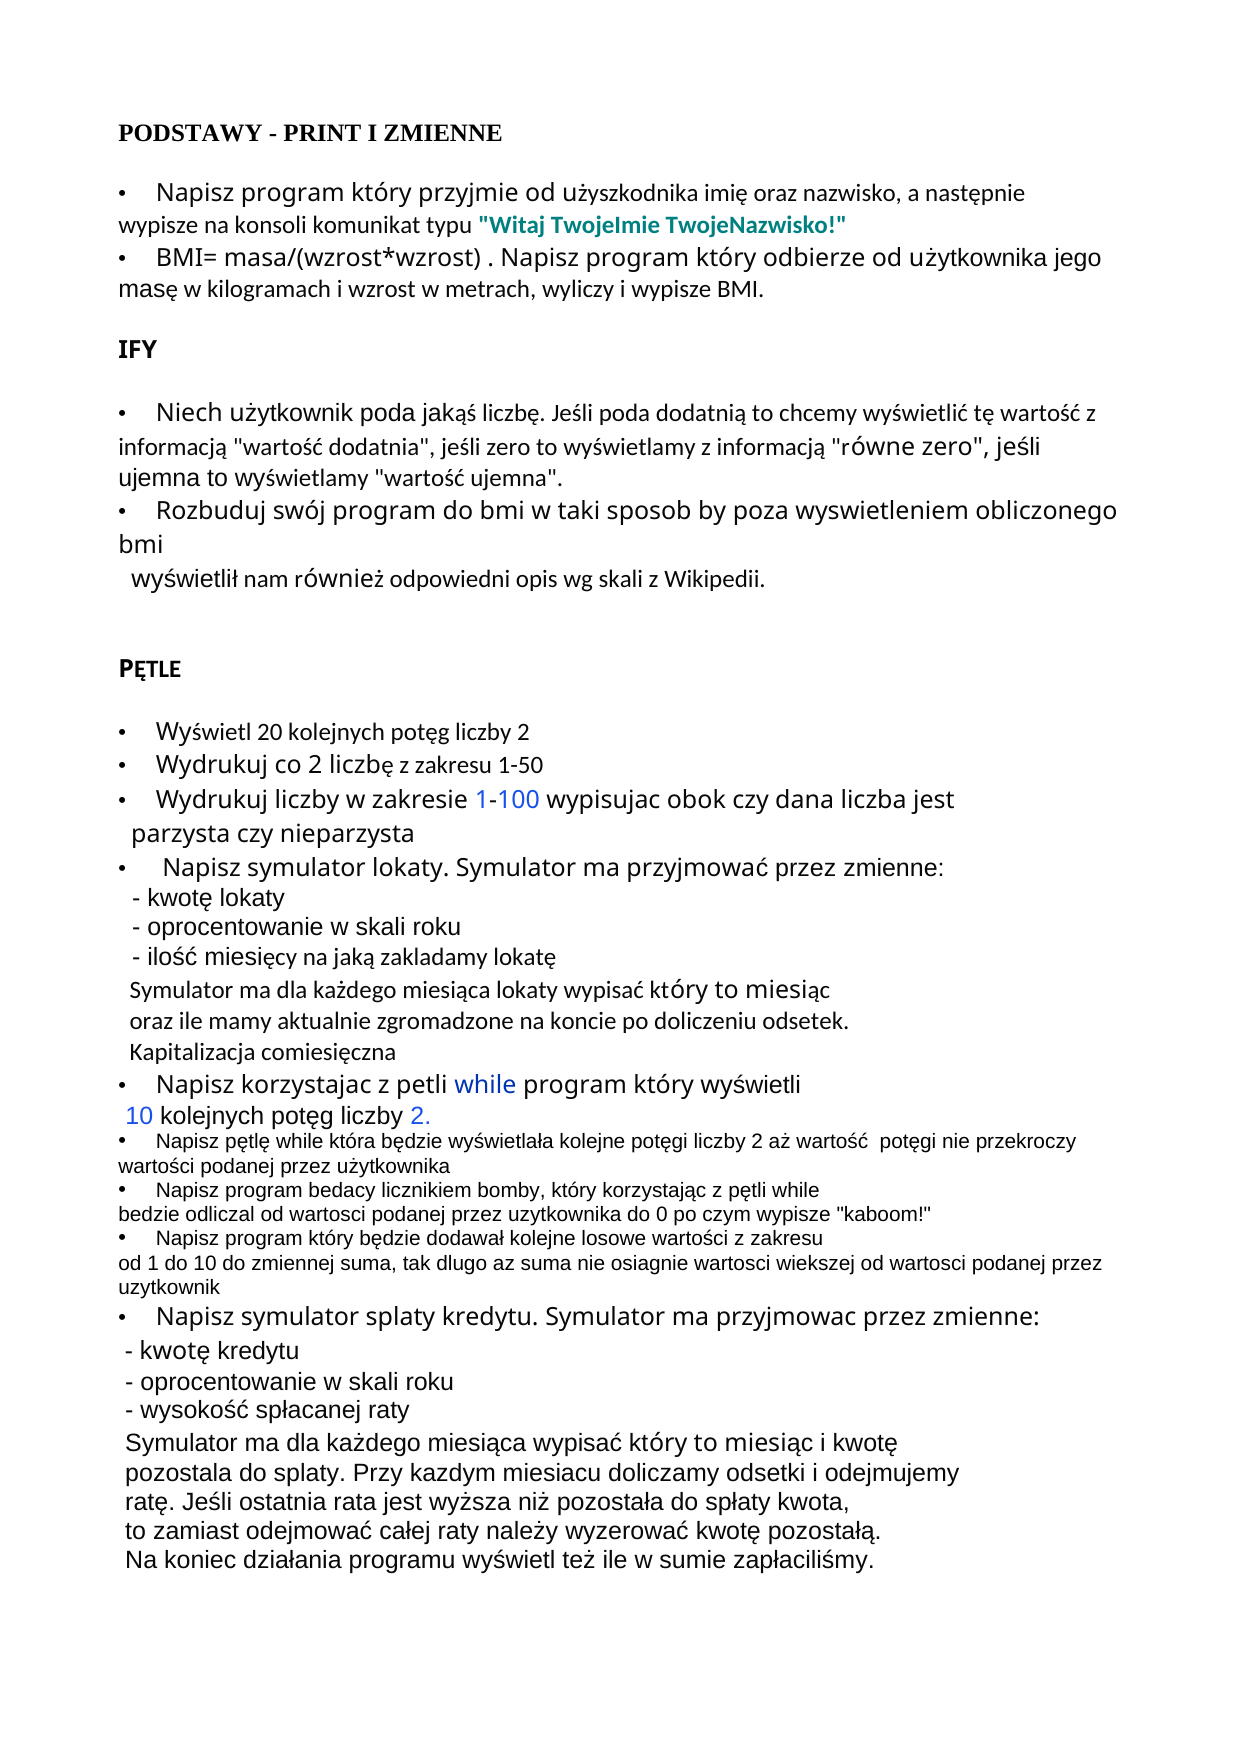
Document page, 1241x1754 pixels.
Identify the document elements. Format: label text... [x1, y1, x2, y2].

list BMI= masa/(wzrost*wzrost) . Napisz program który odbierze od użytkownika jego masę w kilogramach i wzrost w metrach, wyliczy i wypisze BMI. [81, 239, 1122, 304]
list Niech użytkownik poda jakąś liczbę. Jeśli poda dodatnią to chcemy wyświetlić tę wartość z informacją "wartość dodatnia", jeśli zero to wyświetlamy z informacją "równe zero", jeśli ujemna to wyświetlamy "wartość ujemna". [81, 394, 1122, 493]
text PODSTAWY - PRINT I ZMIENNE [118, 118, 1122, 147]
list Napisz korzystajac z petli while program który wyświetli 10 kolejnych potęg liczby 2. [81, 1067, 1122, 1129]
list Wydrukuj co 2 liczbę z zakresu 1-50 [81, 747, 1122, 781]
list Wyświetl 20 kolejnych potęg liczby 2 [81, 713, 1122, 747]
list Rozbuduj swój program do bmi w taki sposob by poza wyswietleniem obliczonego bmi wyświetlił nam również odpowiedni opis wg skali z Wikipedii. [81, 493, 1122, 595]
list Napisz symulator splaty kredytu. Symulator ma przyjmowac przez zmienne: - kwotę kredytu - oprocentowanie w skali roku - wysokość spłacanej raty Symulator ma dla każdego miesiąca wypisać który to miesiąc i kwotę pozostala do splaty. Przy kazdym miesiacu doliczamy odsetki i odejmujemy ratę. Jeśli ostatnia rata jest wyższa niż pozostała do spłaty kwota, to zamiast odejmować całej raty należy wyzerować kwotę pozostałą. Na koniec działania programu wyświetl też ile w sumie zapłaciliśmy. [81, 1299, 1122, 1573]
list Napisz pętlę while która będzie wyświetlała kolejne potęgi liczby 2 aż wartość potęgi nie przekroczy wartości podanej przez użytkownika [81, 1129, 1122, 1178]
text IFY [118, 332, 1122, 366]
list Napisz symulator lokaty. Symulator ma przyjmować przez zmienne: - kwotę lokaty - oprocentowanie w skali roku - ilość miesięcy na jaką zakladamy lokatę Symulator ma dla każdego miesiąca lokaty wypisać który to miesiąc oraz ile mamy aktualnie zgromadzone na koncie po doliczeniu odsetek. Kapitalizacja comiesięczna [81, 849, 1122, 1067]
list Napisz program który będzie dodawał kolejne losowe wartości z zakresu od 1 do 10 do zmiennej suma, tak dlugo az suma nie osiagnie wartosci wiekszej od wartosci podanej przez uzytkownik [81, 1226, 1122, 1299]
list Napisz program bedacy licznikiem bomby, który korzystając z pętli while bedzie odliczal od wartosci podanej przez uzytkownika do 0 po czym wypisze "kaboom!" [81, 1178, 1122, 1226]
list Napisz program który przyjmie od użyszkodnika imię oraz nazwisko, a następnie wypisze na konsoli komunikat typu "Witaj TwojeImie TwojeNazwisko!" [81, 175, 1122, 239]
text PĘTLE [118, 651, 1122, 685]
list Wydrukuj liczby w zakresie 1-100 wypisujac obok czy dana liczba jest parzysta czy nieparzysta [81, 781, 1122, 849]
